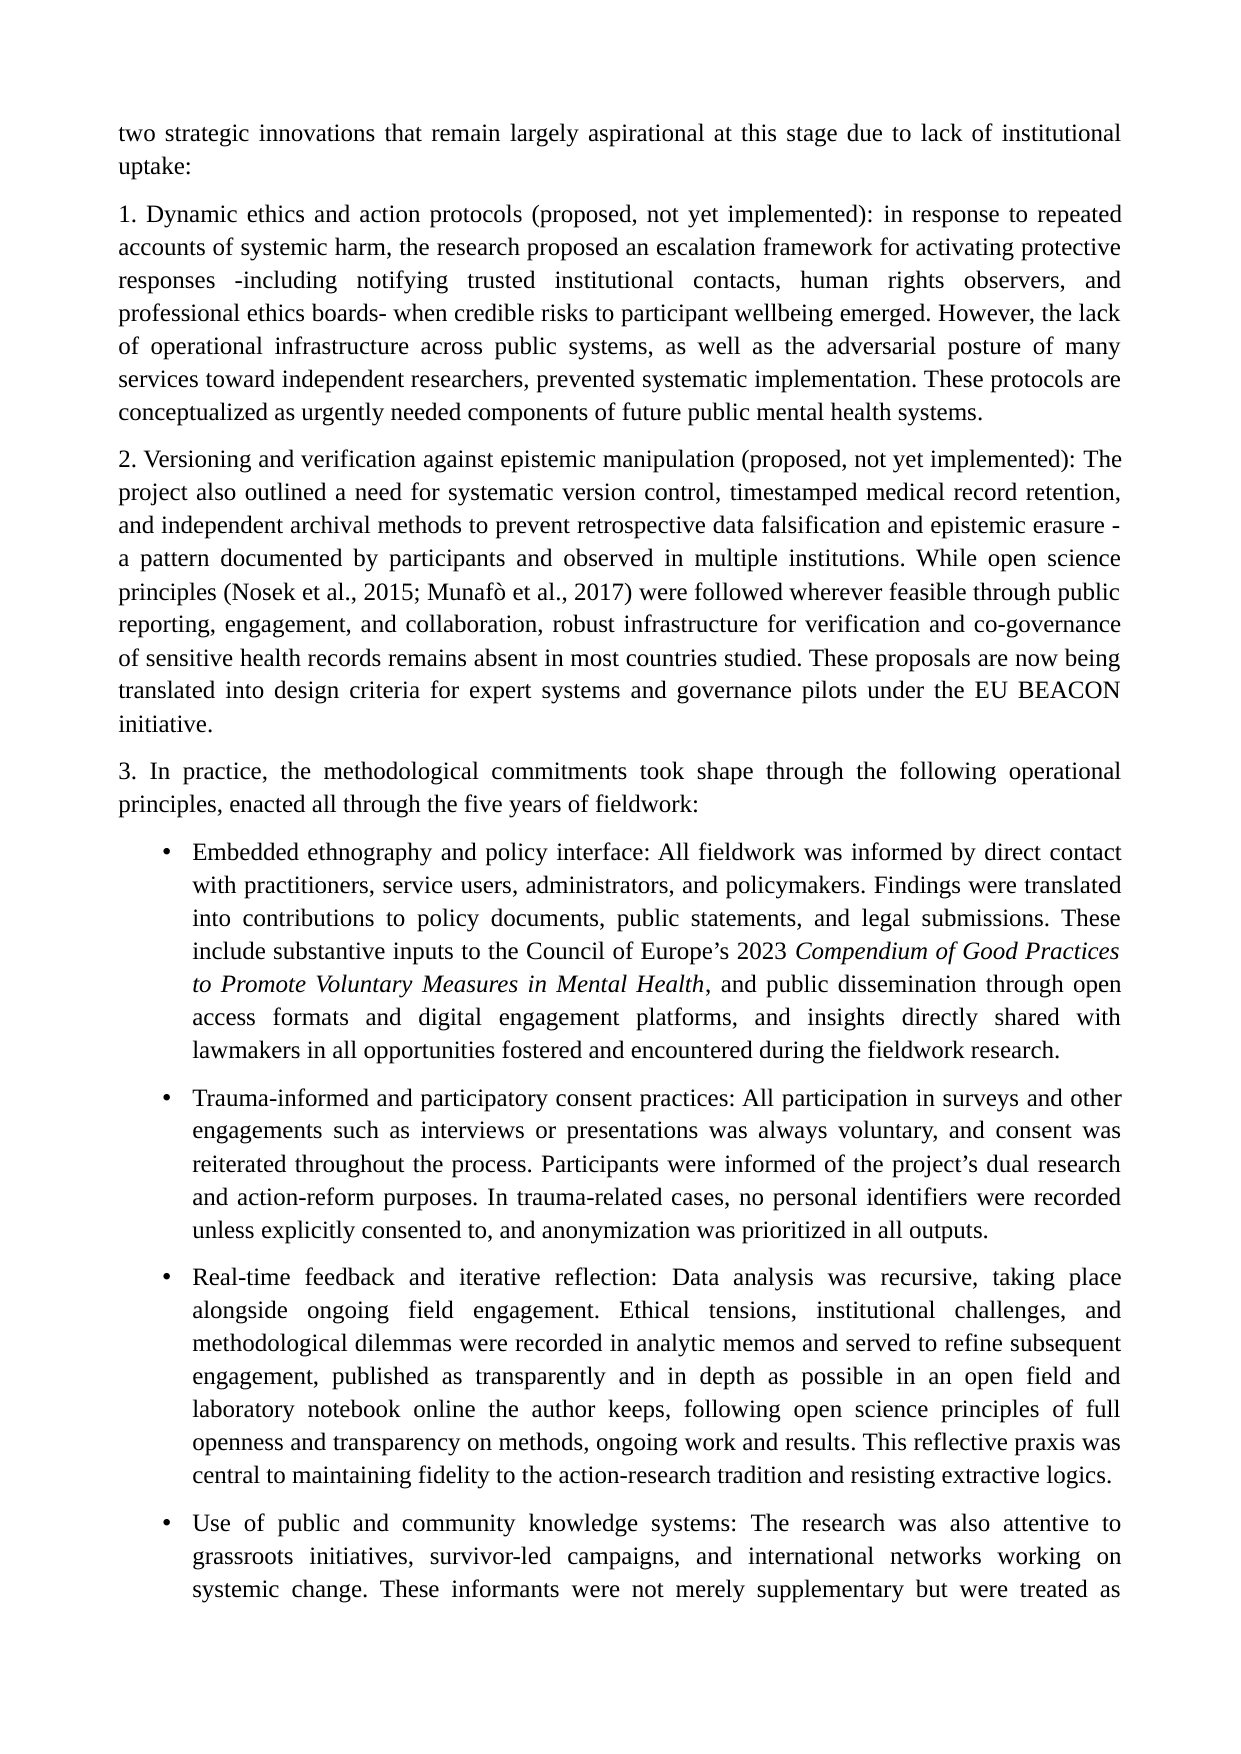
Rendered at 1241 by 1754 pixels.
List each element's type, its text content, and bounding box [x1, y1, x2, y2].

text 2. Versioning and verification against epistemic manipulation (proposed, not yet implemented): The project also outlined a need for systematic version control, timestamped medical record retention, and independent archival methods to prevent retrospective data falsification and epistemic erasure -a pattern documented by participants and observed in multiple institutions. While open science principles (Nosek et al., 2015; Munafò et al., 2017) were followed wherever feasible through public reporting, engagement, and collaboration, robust infrastructure for verification and co-governance of sensitive health records remains absent in most countries studied. These proposals are now being translated into design criteria for expert systems and governance pilots under the EU BEACON initiative. [118, 444, 1122, 737]
list Use of public and community knowledge systems: The research was also attentive to grassroots initiatives, survivor-led campaigns, and international networks working on systemic change. These informants were not merely supplementary but were treated as [162, 1508, 1122, 1603]
text 1. Dynamic ethics and action protocols (proposed, not yet implemented): in response to repeated accounts of systemic harm, the research proposed an escalation framework for activating protective responses -including notifying trusted institutional contacts, human rights observers, and professional ethics boards- when credible risks to participant wellbeing emerged. However, the lack of operational infrastructure across public systems, as well as the adversarial posture of many services toward independent researchers, prevented systematic implementation. These protocols are conceptualized as urgently needed components of future public mental health systems. [118, 199, 1122, 426]
list Embedded ethnography and policy interface: All fieldwork was informed by direct contact with practitioners, service users, administrators, and policymakers. Findings were translated into contributions to policy documents, public statements, and legal submissions. These include substantive inputs to the Council of Europe’s 2023 Compendium of Good Practices to Promote Voluntary Measures in Mental Health, and public dissemination through open access formats and digital engagement platforms, and insights directly shared with lawmakers in all opportunities fostered and encountered during the fieldwork research. [162, 837, 1122, 1064]
list Trauma-informed and participatory consent practices: All participation in surveys and other engagements such as interviews or presentations was always voluntary, and consent was reiterated throughout the process. Participants were informed of the project’s dual research and action-reform purposes. In trauma-related cases, no personal identifiers were recorded unless explicitly consented to, and anonymization was prioritized in all outputs. [162, 1083, 1122, 1243]
list Real-time feedback and iterative reflection: Data analysis was recursive, taking place alongside ongoing field engagement. Ethical tensions, institutional challenges, and methodological dilemmas were recorded in analytic memos and served to refine subsequent engagement, published as transparently and in depth as possible in an open field and laboratory notebook online the author keeps, following open science principles of full openness and transparency on methods, ongoing work and results. This reflective praxis was central to maintaining fidelity to the action-research tradition and resisting extractive logics. [162, 1262, 1122, 1489]
text two strategic innovations that remain largely aspirational at this stage due to lack of institutional uptake: [118, 118, 1122, 180]
text 3. In practice, the methodological commitments took shape through the following operational principles, enacted all through the five years of fieldwork: [118, 756, 1122, 818]
